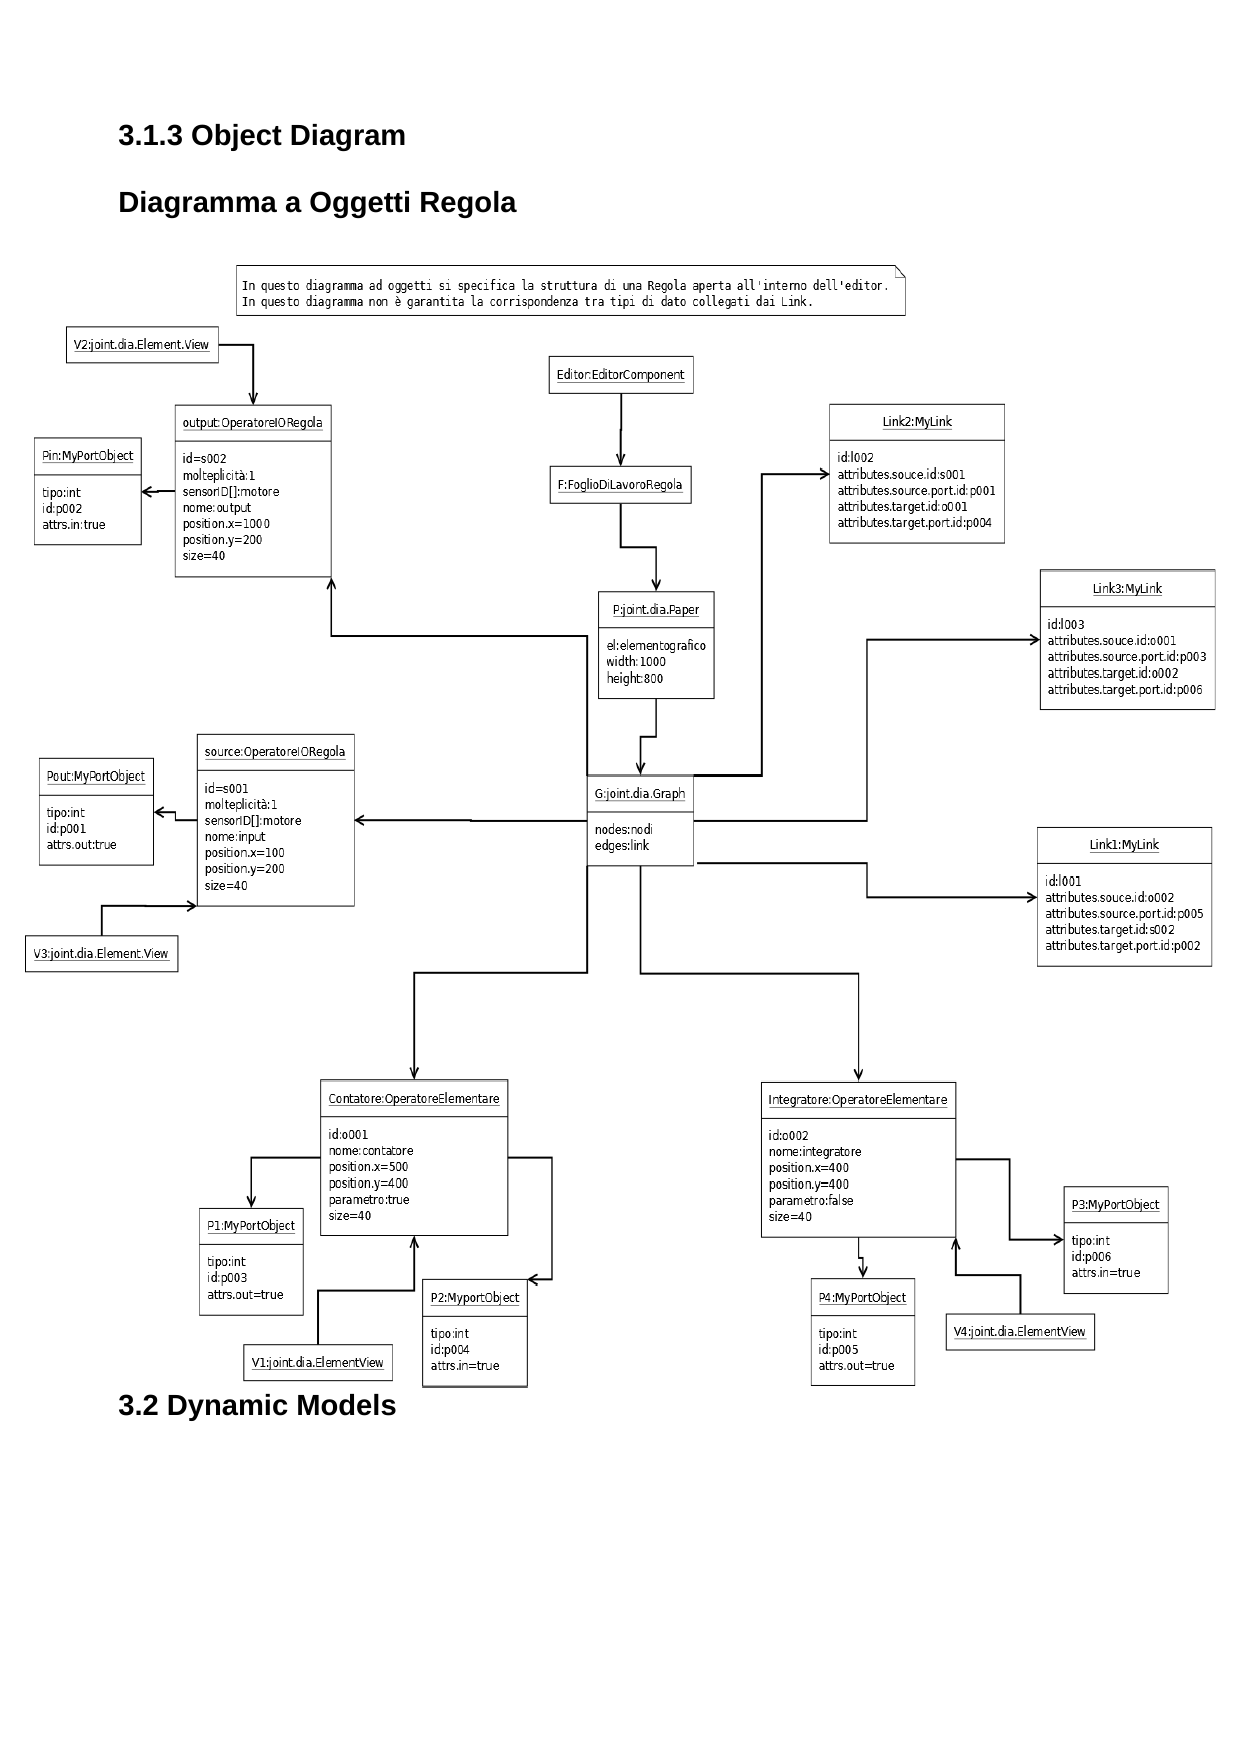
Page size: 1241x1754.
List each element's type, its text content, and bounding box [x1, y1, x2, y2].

subtitle 3.2 Dynamic Models [118, 1388, 1122, 1421]
subtitle [118, 239, 1122, 265]
subtitle 3.1.3 Object Diagram Diagramma a Oggetti Regola [118, 118, 1122, 219]
